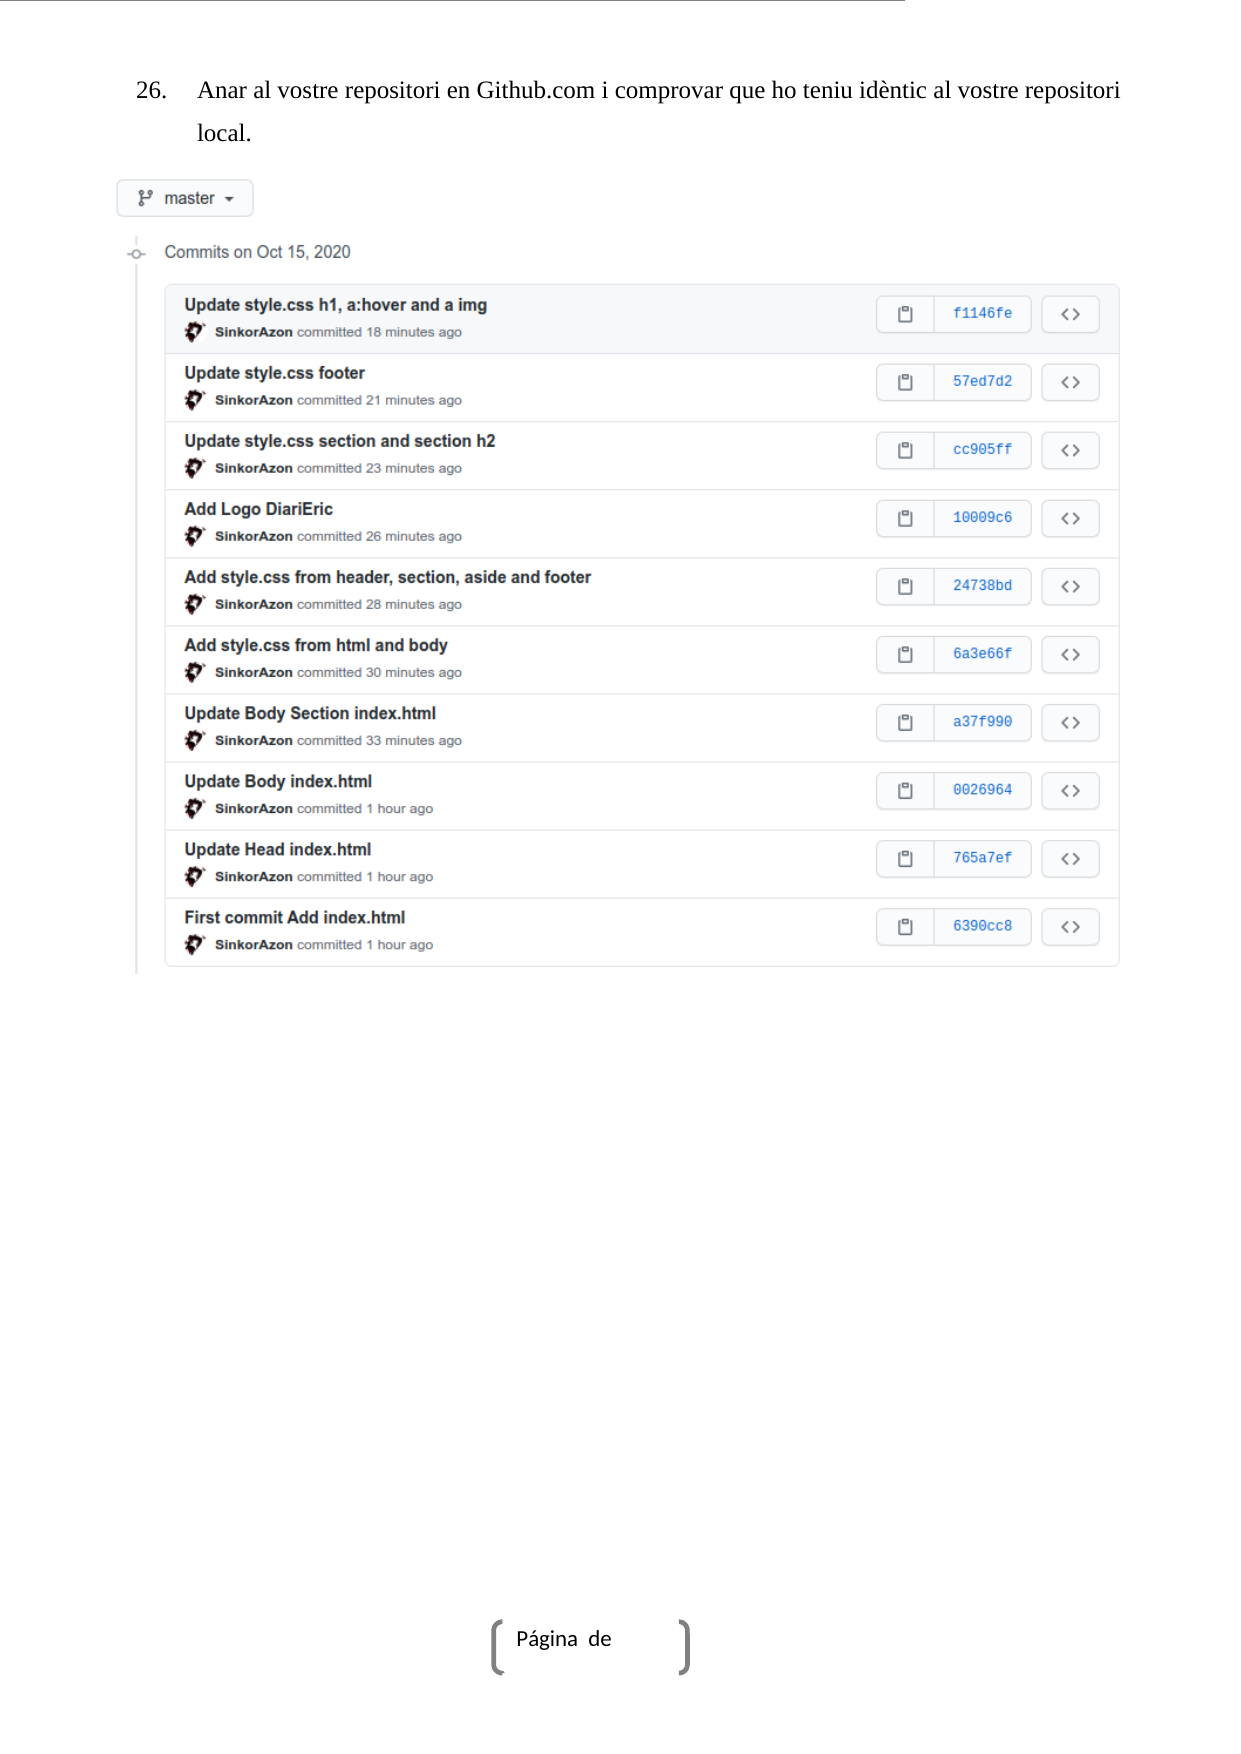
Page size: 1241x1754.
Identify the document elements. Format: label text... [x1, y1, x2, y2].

list Anar al vostre repositori en Github.com i comprovar que ho teniu idèntic al vostre repositori local. [136, 75, 1134, 147]
picture [106, 170, 1134, 974]
